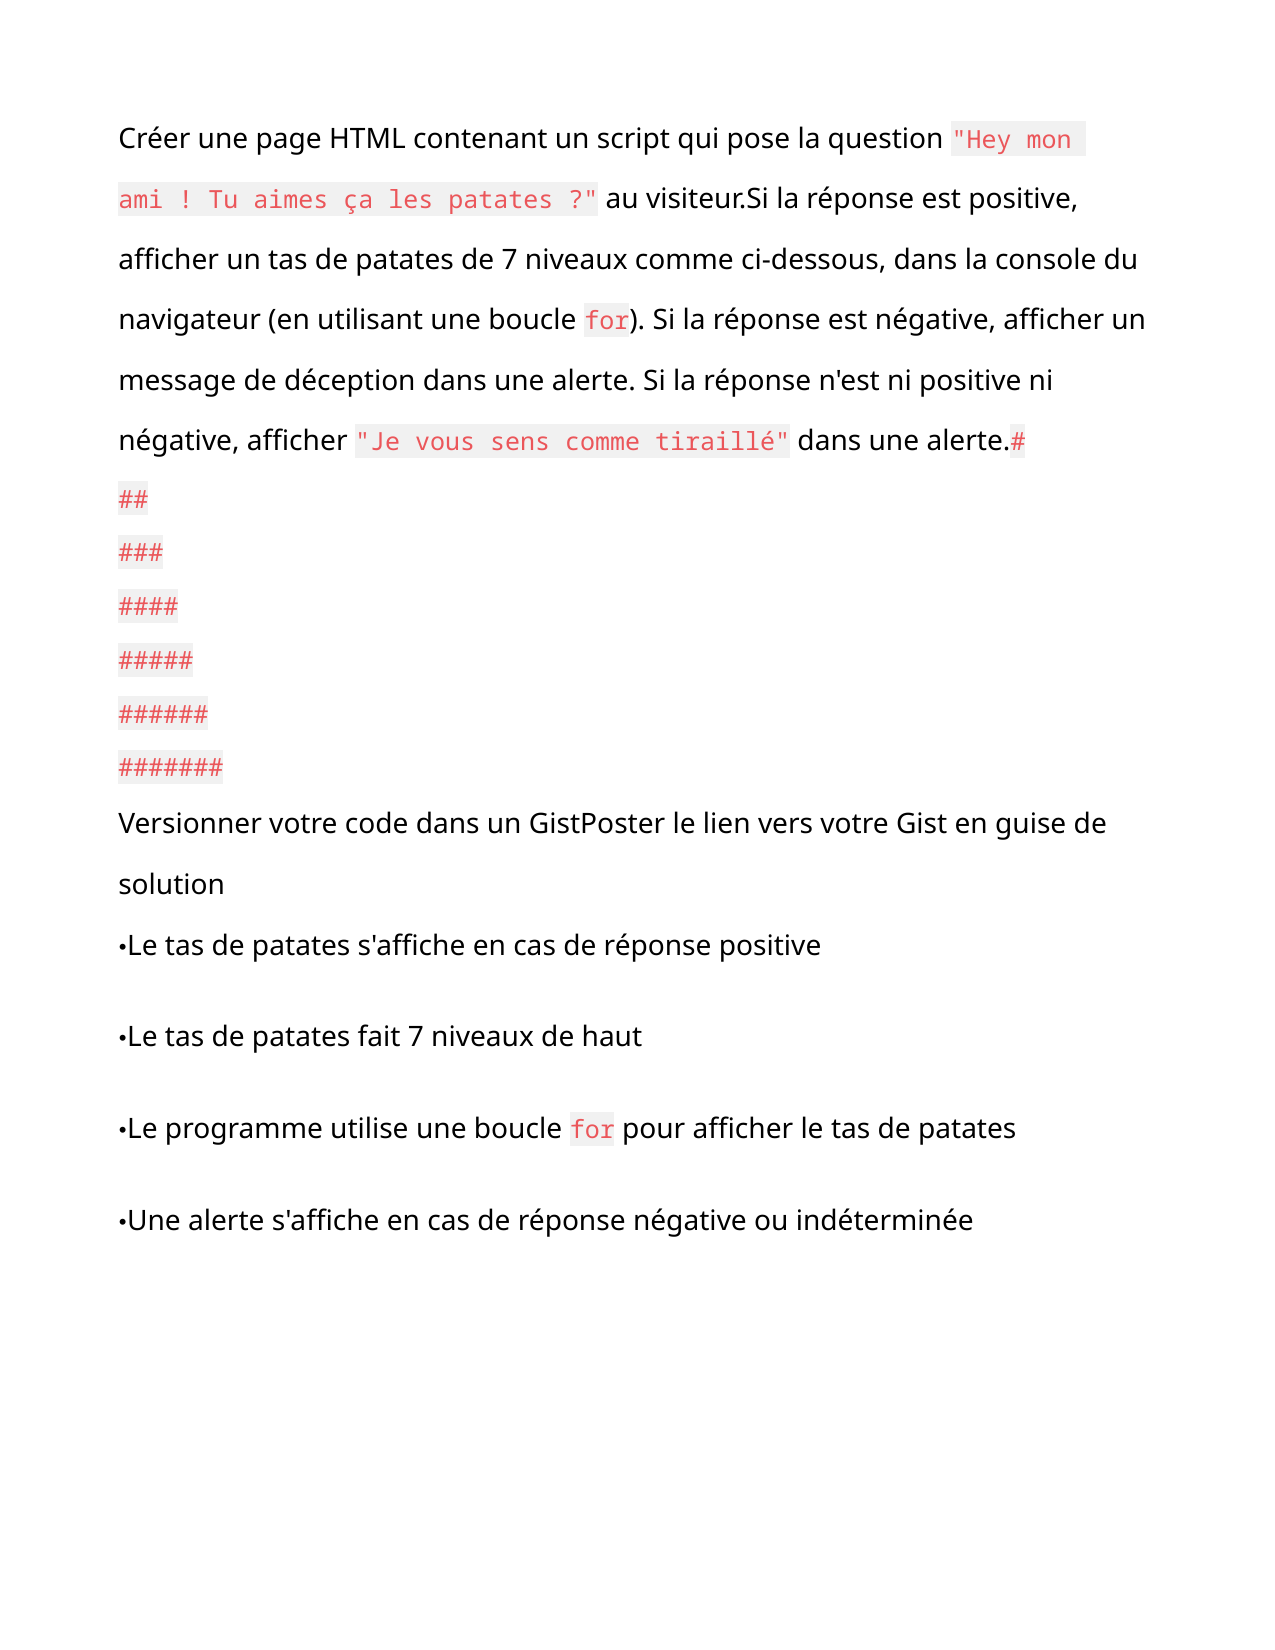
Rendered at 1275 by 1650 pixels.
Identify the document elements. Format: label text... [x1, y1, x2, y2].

text •Le tas de patates fait 7 niveaux de haut [118, 1017, 1157, 1055]
text #### [118, 589, 1157, 623]
text ####### [118, 750, 1157, 784]
text Versionner votre code dans un GistPoster le lien vers votre Gist en guise de solution [118, 804, 1157, 903]
text ##### [118, 642, 1157, 677]
text •Le programme utilise une boucle for pour afficher le tas de patates [118, 1108, 1157, 1147]
text •Le tas de patates s'affiche en cas de réponse positive [118, 925, 1157, 963]
text ## [118, 481, 1157, 515]
text ###### [118, 696, 1157, 730]
text Créer une page HTML contenant un script qui pose la question "Hey mon ami ! Tu aimes ça les patates ?" au visiteur.Si la réponse est positive, afficher un tas de patates de 7 niveaux comme ci-dessous, dans la console du navigateur (en utilisant une boucle for). Si la réponse est négative, afficher un message de déception dans une alerte. Si la réponse n'est ni positive ni négative, afficher "Je vous sens comme tiraillé" dans une alerte.# [118, 118, 1157, 459]
text ### [118, 535, 1157, 569]
text •Une alerte s'affiche en cas de réponse négative ou indéterminée [118, 1200, 1157, 1238]
